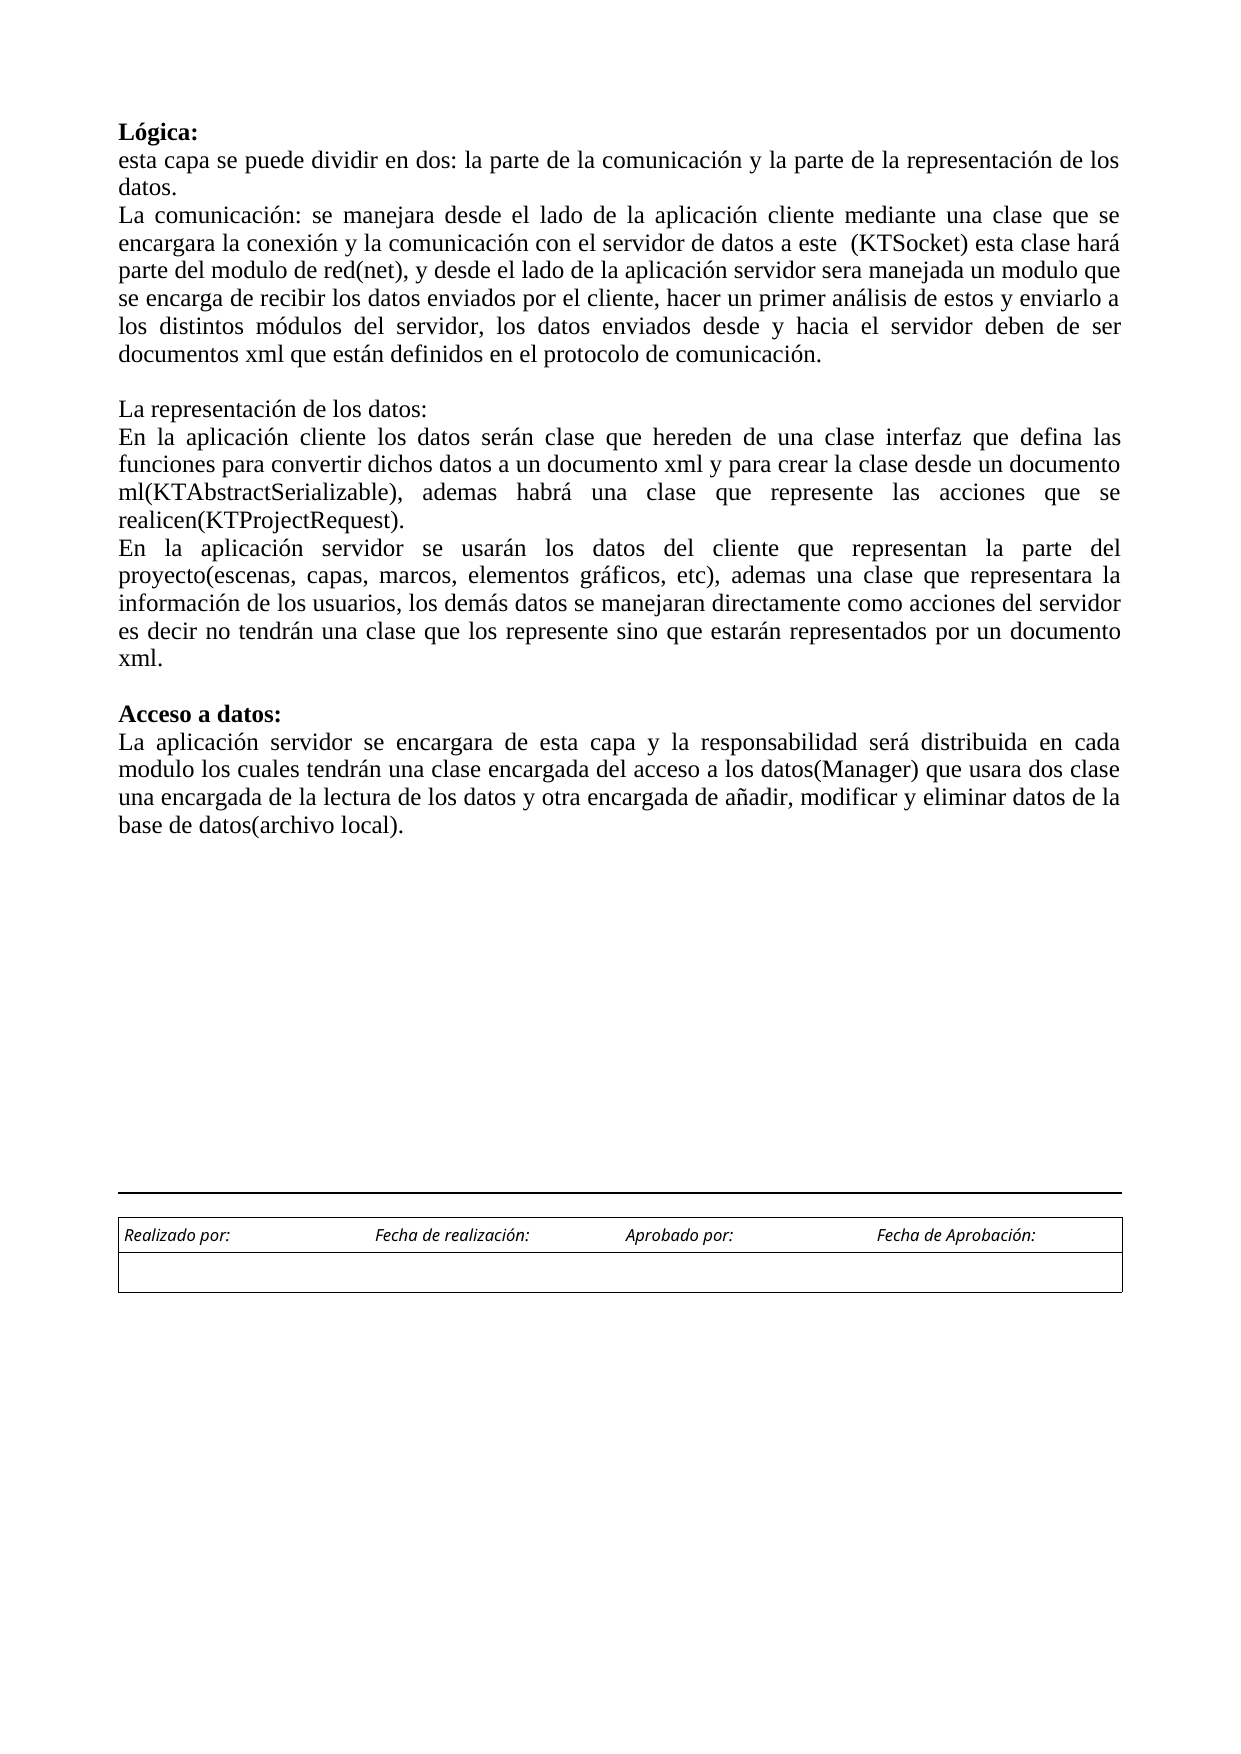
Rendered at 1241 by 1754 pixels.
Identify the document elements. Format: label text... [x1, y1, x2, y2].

text La comunicación: se manejara desde el lado de la aplicación cliente mediante una clase que se encargara la conexión y la comunicación con el servidor de datos a este (KTSocket) esta clase hará parte del modulo de red(net), y desde el lado de la aplicación servidor sera manejada un modulo que se encarga de recibir los datos enviados por el cliente, hacer un primer análisis de estos y enviarlo a los distintos módulos del servidor, los datos enviados desde y hacia el servidor deben de ser documentos xml que están definidos en el protocolo de comunicación. [118, 201, 1122, 367]
text En la aplicación cliente los datos serán clase que hereden de una clase interfaz que defina las funciones para convertir dichos datos a un documento xml y para crear la clase desde un documento ml(KTAbstractSerializable), ademas habrá una clase que represente las acciones que se realicen(KTProjectRequest). [118, 423, 1122, 534]
table_cell [369, 1253, 620, 1292]
text Lógica: [118, 118, 1122, 146]
table_cell [620, 1253, 871, 1292]
text esta capa se puede dividir en dos: la parte de la comunicación y la parte de la representación de los datos. [118, 146, 1122, 201]
text En la aplicación servidor se usarán los datos del cliente que representan la parte del proyecto(escenas, capas, marcos, elementos gráficos, etc), ademas una clase que representara la información de los usuarios, los demás datos se manejaran directamente como acciones del servidor es decir no tendrán una clase que los represente sino que estarán representados por un documento xml. [118, 534, 1122, 672]
table_header Aprobado por: [620, 1218, 871, 1252]
text La aplicación servidor se encargara de esta capa y la responsabilidad será distribuida en cada modulo los cuales tendrán una clase encargada del acceso a los datos(Manager) que usara dos clase una encargada de la lectura de los datos y otra encargada de añadir, modificar y eliminar datos de la base de datos(archivo local). [118, 728, 1122, 838]
text Acceso a datos: [118, 700, 1122, 728]
table_cell [119, 1253, 369, 1292]
table_header Fecha de Aprobación: [871, 1218, 1122, 1252]
table_header Realizado por: [119, 1218, 369, 1252]
table_cell [871, 1253, 1122, 1292]
text La representación de los datos: [118, 395, 1122, 423]
table_header Fecha de realización: [369, 1218, 620, 1252]
